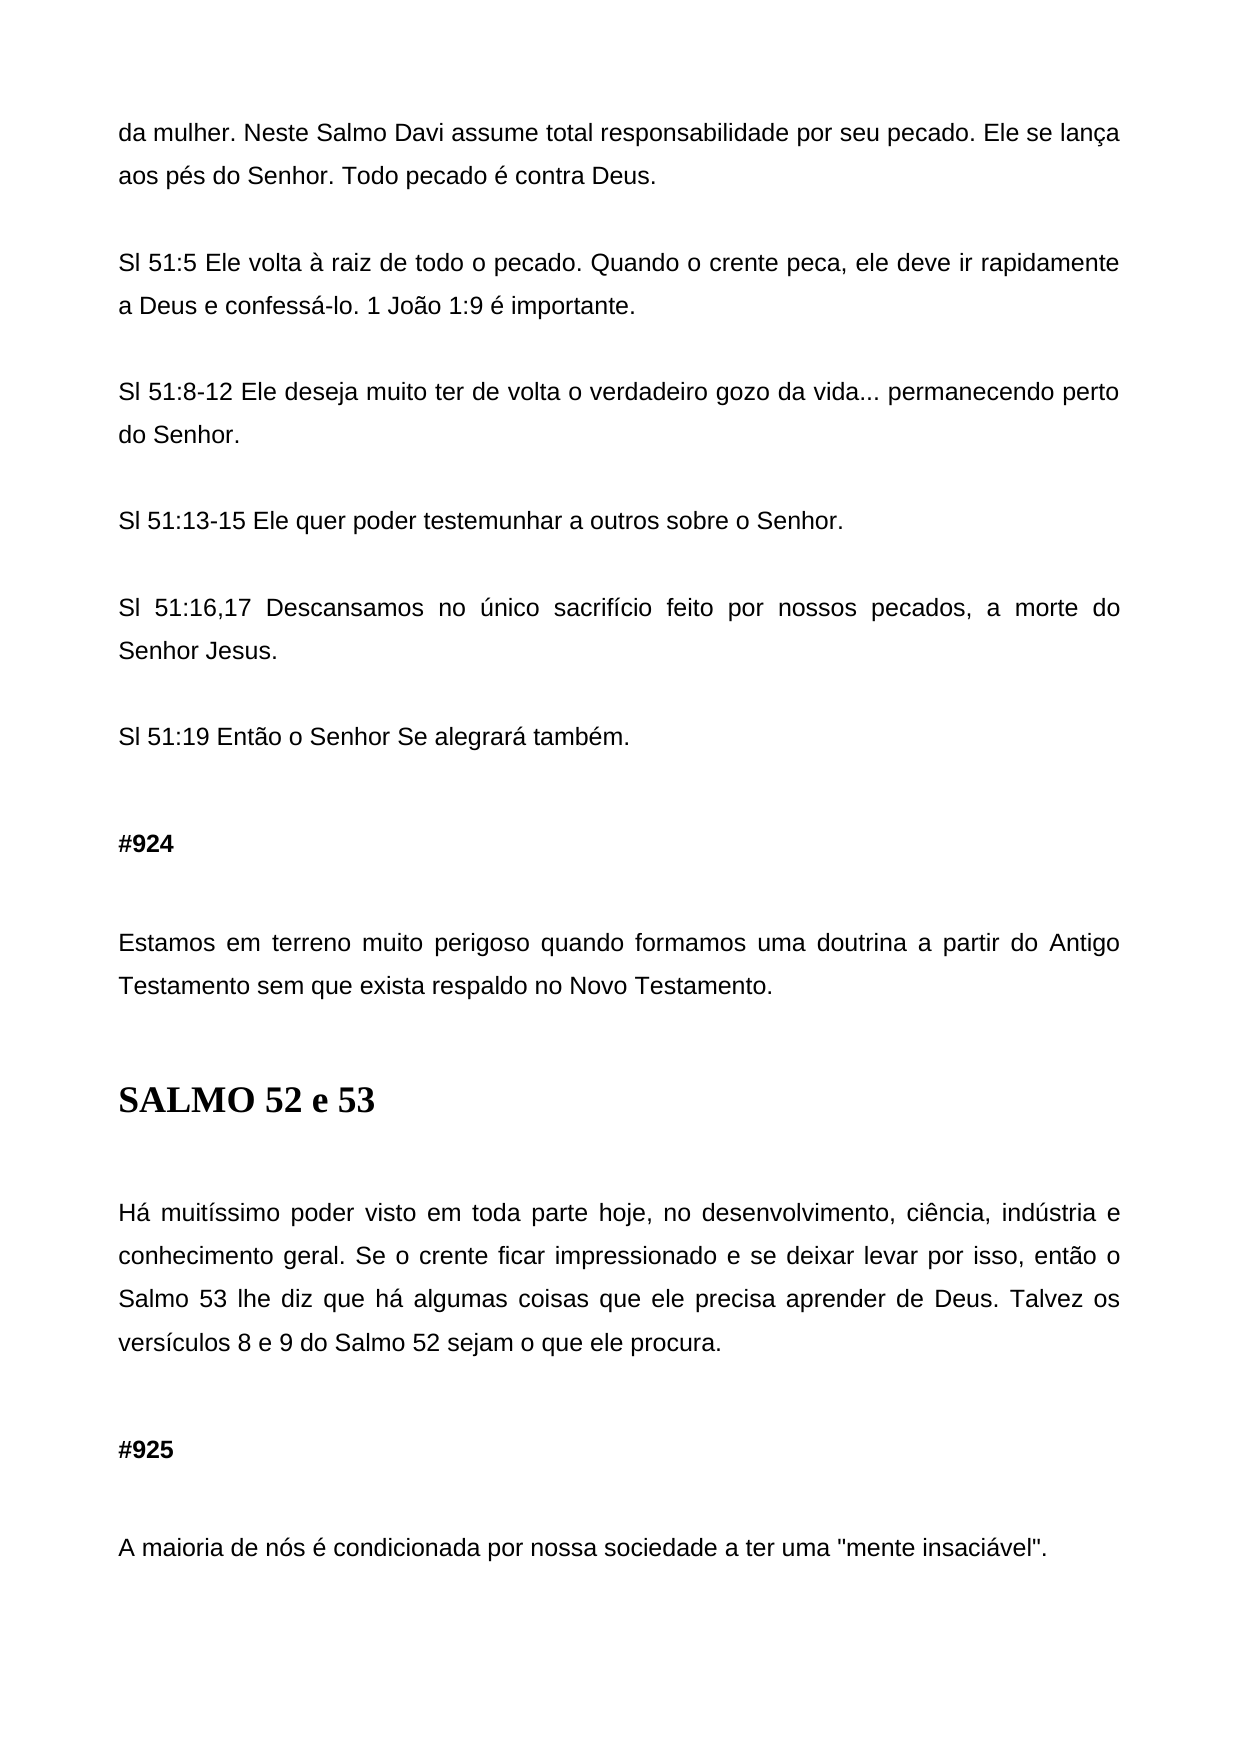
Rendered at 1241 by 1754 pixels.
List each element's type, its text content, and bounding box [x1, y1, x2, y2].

text Sl 51:19 Então o Senhor Se alegrará também. [118, 722, 1122, 751]
subtitle SALMO 52 e 53 [118, 1078, 1122, 1121]
subtitle #925 [118, 1435, 1122, 1463]
subtitle #924 [118, 829, 1122, 858]
text da mulher. Neste Salmo Davi assume total responsabilidade por seu pecado. Ele se lança aos pés do Senhor. Todo pecado é contra Deus. [118, 118, 1122, 190]
text Há muitíssimo poder visto em toda parte hoje, no desenvolvimento, ciência, indústria e conhecimento geral. Se o crente ficar impressionado e se deixar levar por isso, então o Salmo 53 lhe diz que há algumas coisas que ele precisa aprender de Deus. Talvez os versículos 8 e 9 do Salmo 52 sejam o que ele procura. [118, 1198, 1122, 1356]
text A maioria de nós é condicionada por nossa sociedade a ter uma "mente insaciável". [118, 1533, 1122, 1562]
text Sl 51:8-12 Ele deseja muito ter de volta o verdadeiro gozo da vida... permanecendo perto do Senhor. [118, 377, 1122, 449]
text Sl 51:13-15 Ele quer poder testemunhar a outros sobre o Senhor. [118, 506, 1122, 535]
text Estamos em terreno muito perigoso quando formamos uma doutrina a partir do Antigo Testamento sem que exista respaldo no Novo Testamento. [118, 928, 1122, 999]
text Sl 51:16,17 Descansamos no único sacrifício feito por nossos pecados, a morte do Senhor Jesus. [118, 592, 1122, 664]
text Sl 51:5 Ele volta à raiz de todo o pecado. Quando o crente peca, ele deve ir rapidamente a Deus e confessá-lo. 1 João 1:9 é importante. [118, 247, 1122, 319]
